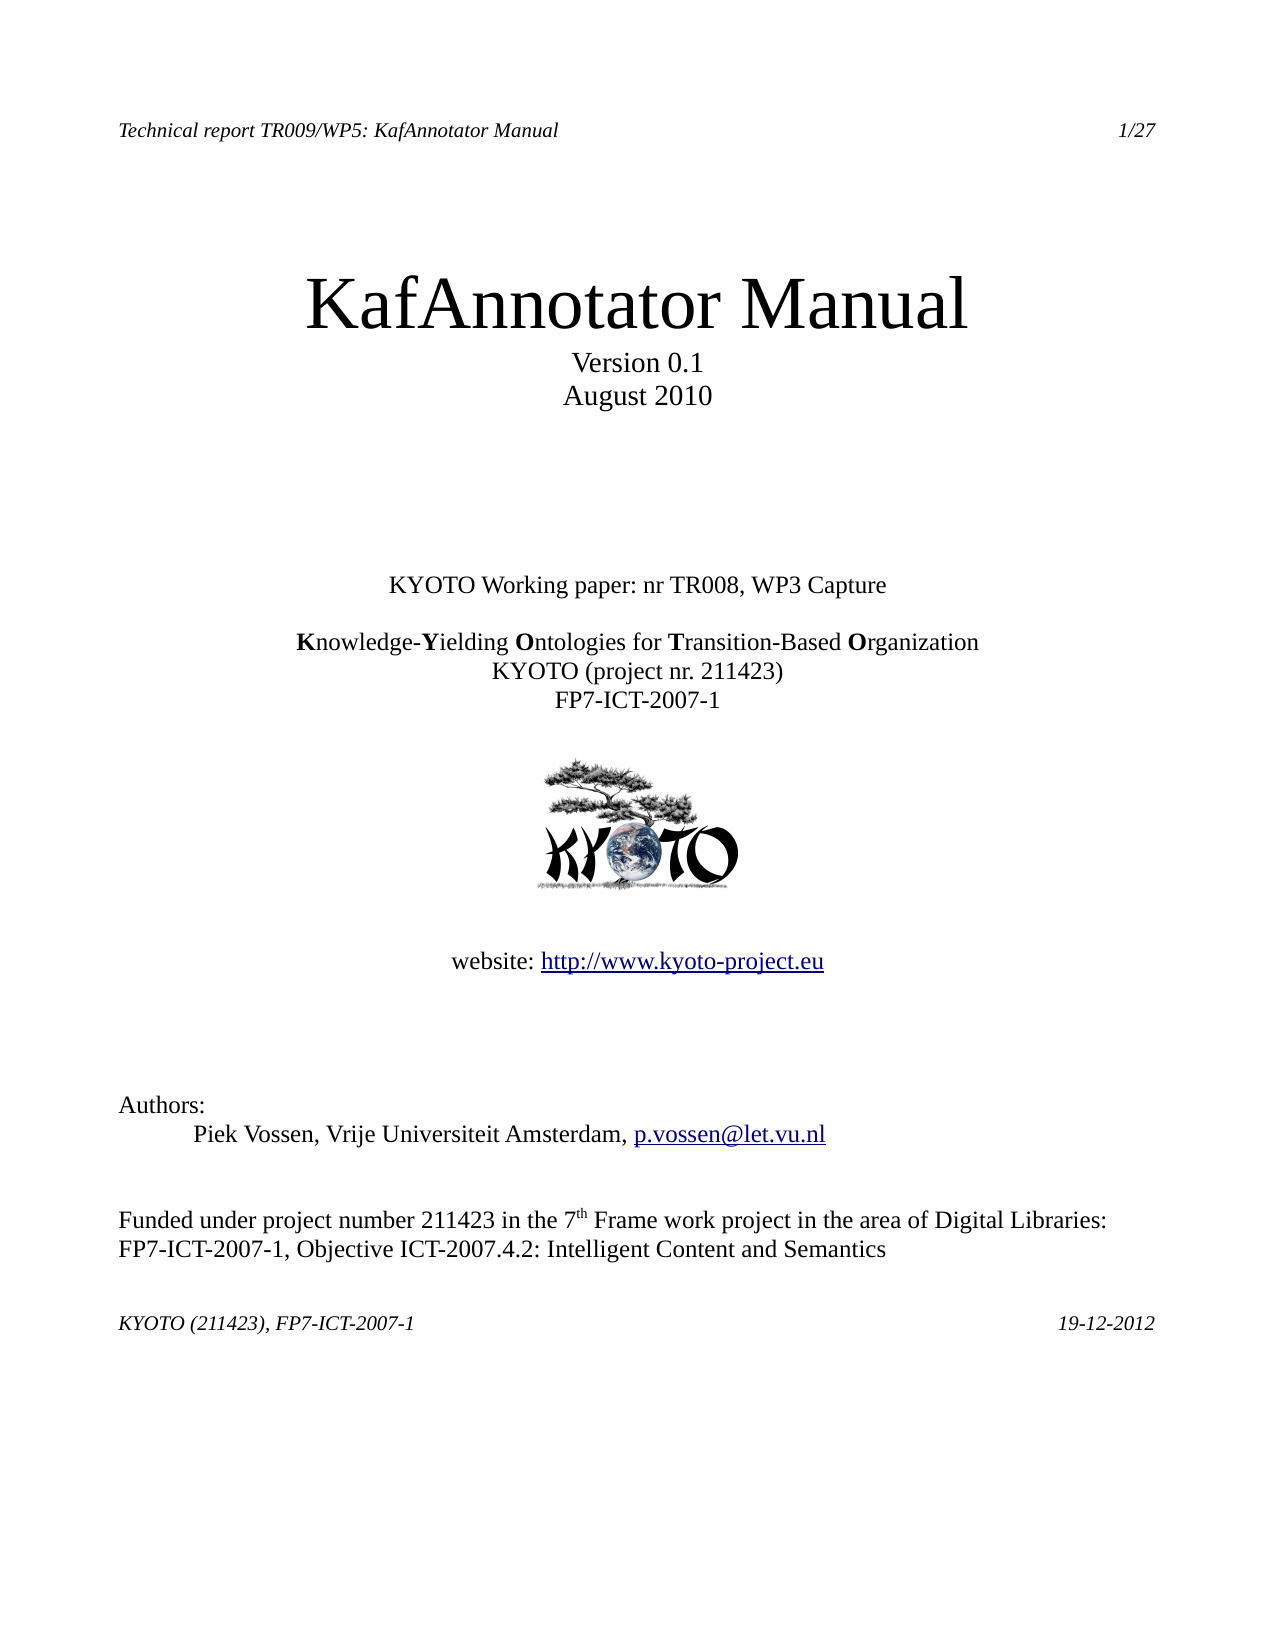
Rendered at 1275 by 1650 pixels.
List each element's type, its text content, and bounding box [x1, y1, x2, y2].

text Authors: [118, 1090, 1157, 1119]
text Piek Vossen, Vrije Universiteit Amsterdam, p.vossen@let.vu.nl [118, 1119, 1157, 1147]
text KafAnnotator Manual [118, 258, 1157, 345]
text website: http://www.kyoto-project.eu [118, 946, 1157, 975]
text Knowledge-Yielding Ontologies for Transition-Based Organization [118, 627, 1157, 656]
text KYOTO Working paper: nr TR008, WP3 Capture [118, 570, 1157, 599]
picture [523, 751, 752, 909]
text August 2010 [118, 378, 1157, 412]
text Version 0.1 [118, 345, 1157, 378]
text KYOTO (project nr. 211423) [118, 656, 1157, 685]
text FP7-ICT-2007-1 [118, 685, 1157, 714]
text Funded under project number 211423 in the 7th Frame work project in the area of Digital Libraries: FP7-ICT-2007-1, Objective ICT-2007.4.2: Intelligent Content and Semantics [118, 1205, 1157, 1262]
